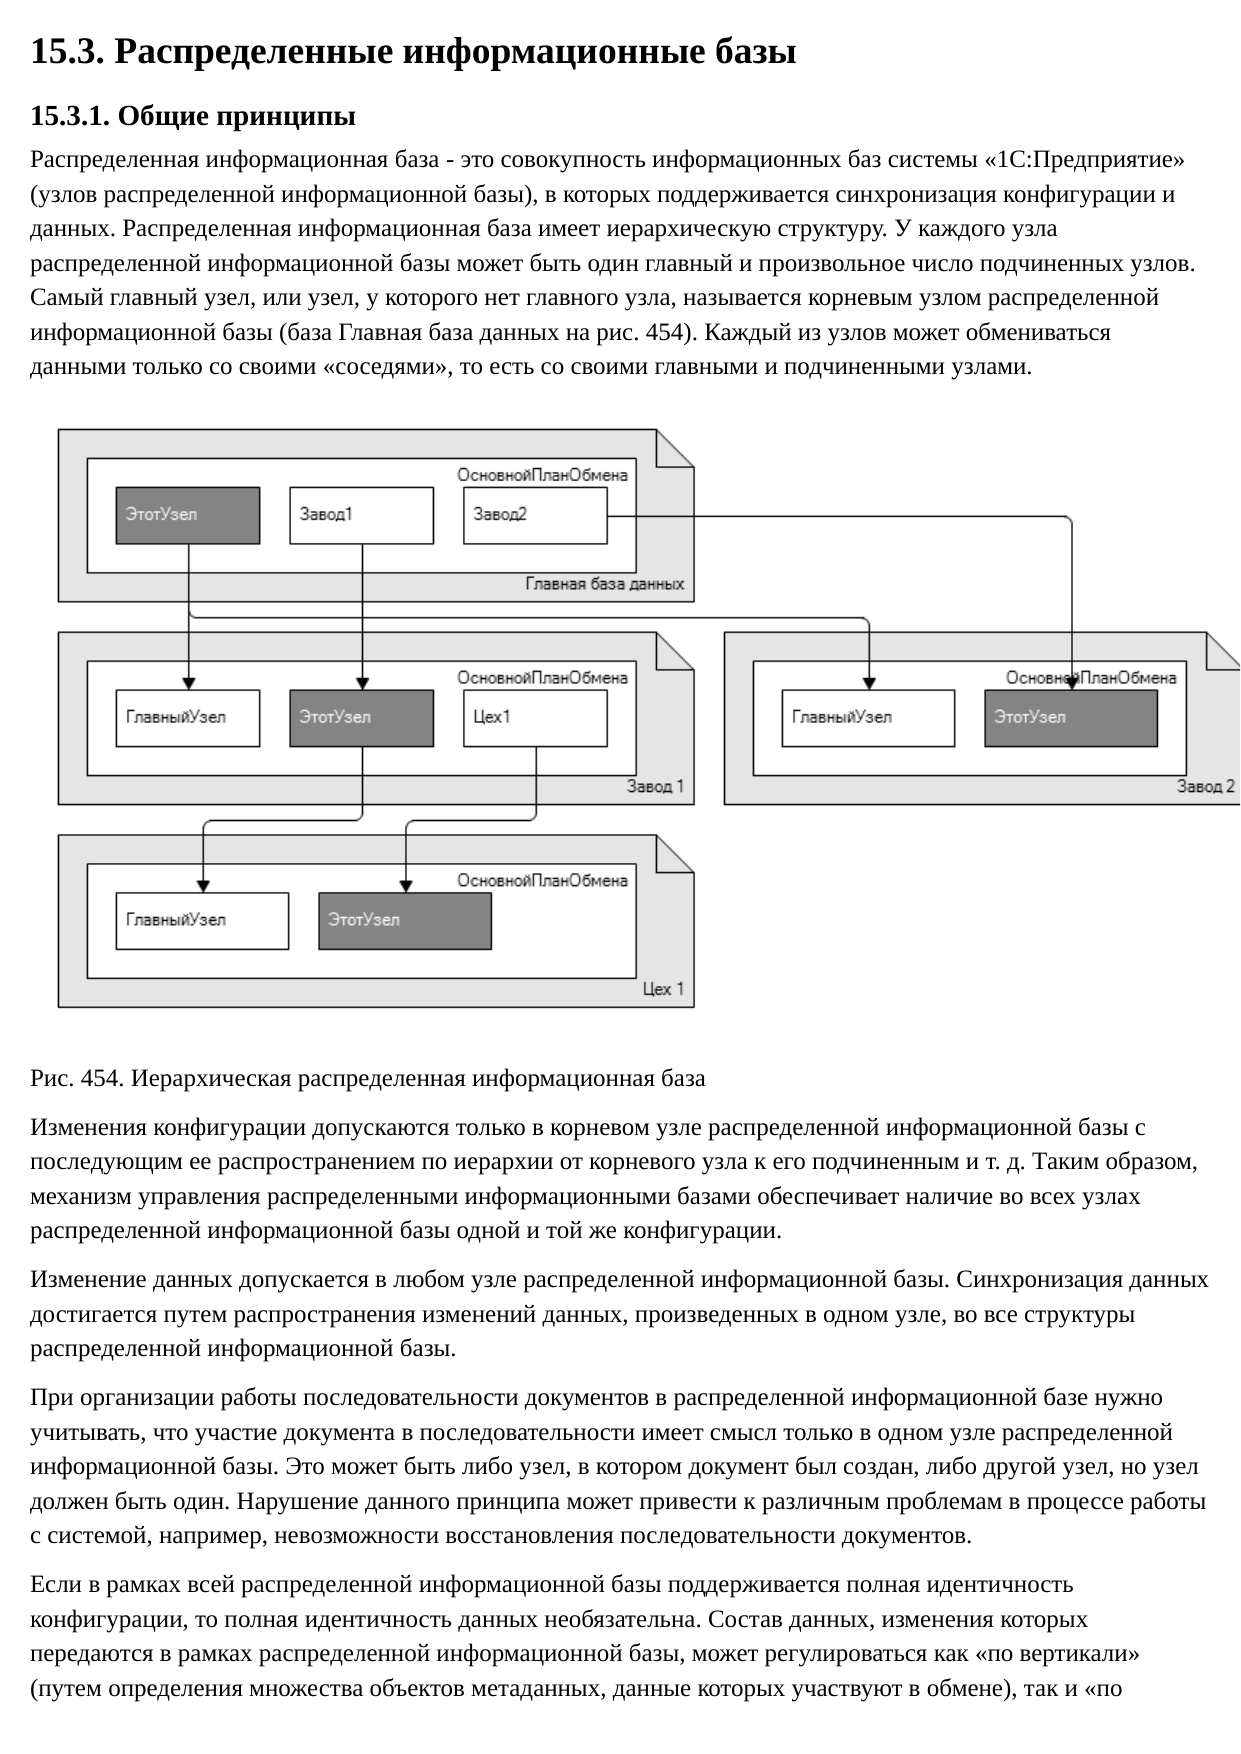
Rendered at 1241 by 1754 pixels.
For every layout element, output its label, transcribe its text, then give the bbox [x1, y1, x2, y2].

text Рис. 454. Иерархическая распределенная информационная база [30, 1063, 1211, 1092]
text Изменения конфигурации допускаются только в корневом узле распределенной информационной базы с последующим ее распространением по иерархии от корневого узла к его подчиненным и т. д. Таким образом, механизм управления распределенными информационными базами обеспечивает наличие во всех узлах распределенной информационной базы одной и той же конфигурации. [30, 1112, 1211, 1244]
subtitle 15.3.1. Общие принципы [30, 98, 1211, 132]
subtitle 15.3. Распределенные информационные базы [30, 28, 1211, 71]
text Изменение данных допускается в любом узле распределенной информационной базы. Синхронизация данных достигается путем распространения изменений данных, произведенных в одном узле, во все структуры распределенной информационной базы. [30, 1264, 1211, 1362]
picture [29, 400, 1241, 1043]
text При организации работы последовательности документов в распределенной информационной базе нужно учитывать, что участие документа в последовательности имеет смысл только в одном узле распределенной информационной базы. Это может быть либо узел, в котором документ был создан, либо другой узел, но узел должен быть один. Нарушение данного принципа может привести к различным проблемам в процессе работы с системой, например, невозможности восстановления последовательности документов. [30, 1382, 1211, 1549]
text Если в рамках всей распределенной информационной базы поддерживается полная идентичность конфигурации, то полная идентичность данных необязательна. Состав данных, изменения которых передаются в рамках распределенной информационной базы, может регулироваться как «по вертикали» (путем определения множества объектов метаданных, данные которых участвуют в обмене), так и «по [30, 1569, 1211, 1702]
text Распределенная информационная база ‑ это совокупность информационных баз системы «1С:Предприятие» (узлов распределенной информационной базы), в которых поддерживается синхронизация конфигурации и данных. Распределенная информационная база имеет иерархическую структуру. У каждого узла распределенной информационной базы может быть один главный и произвольное число подчиненных узлов. Самый главный узел, или узел, у которого нет главного узла, называется корневым узлом распределенной информационной базы (база Главная база данных на рис. 454). Каждый из узлов может обмениваться данными только со своими «соседями», то есть со своими главными и подчиненными узлами. [30, 144, 1211, 380]
